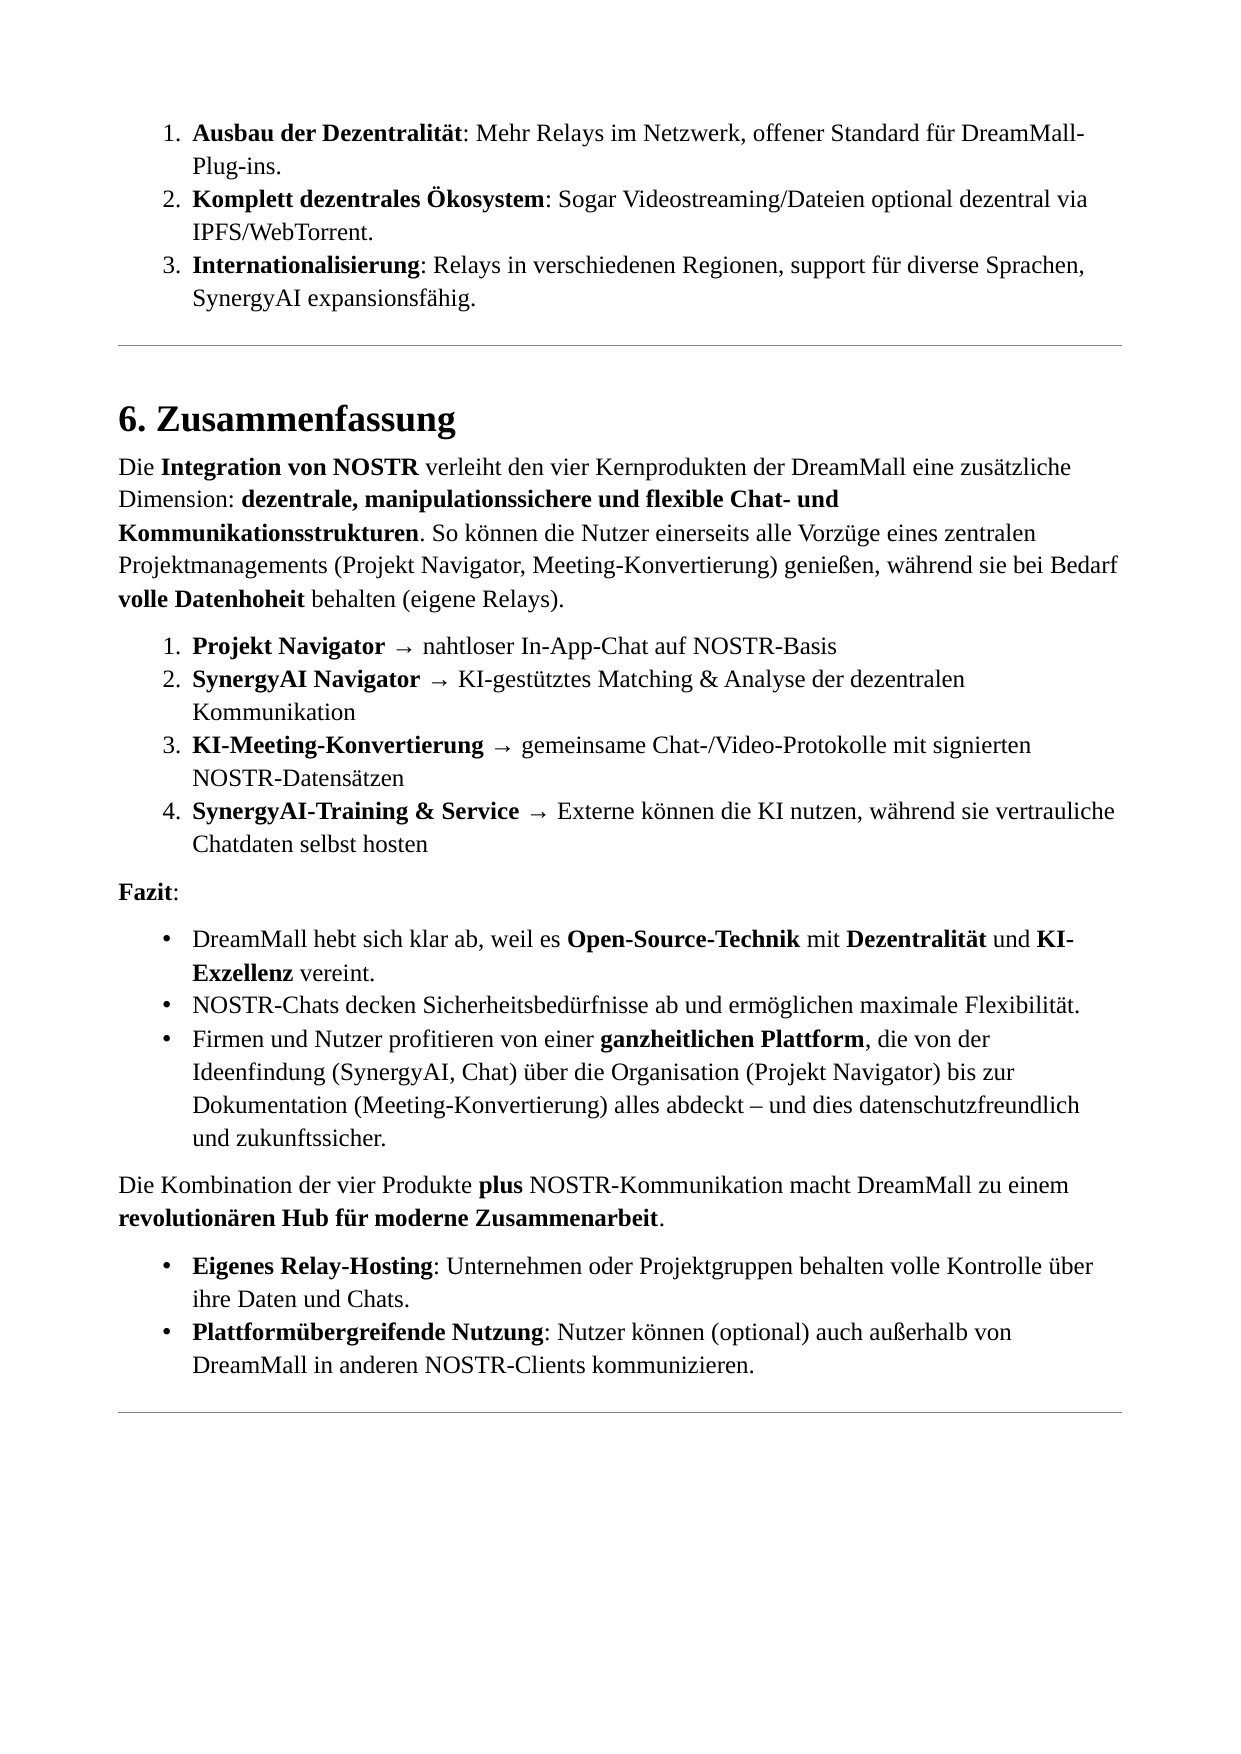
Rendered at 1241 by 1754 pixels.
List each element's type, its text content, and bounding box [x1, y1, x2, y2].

list Eigenes Relay-Hosting: Unternehmen oder Projektgruppen behalten volle Kontrolle über ihre Daten und Chats. [162, 1251, 1122, 1313]
list NOSTR-Chats decken Sicherheitsbedürfnisse ab und ermöglichen maximale Flexibilität. [162, 991, 1122, 1019]
list DreamMall hebt sich klar ab, weil es Open-Source-Technik mit Dezentralität und KI-Exzellenz vereint. [162, 924, 1122, 986]
text Die Integration von NOSTR verleiht den vier Kernprodukten der DreamMall eine zusätzliche Dimension: dezentrale, manipulationssichere und flexible Chat- und Kommunikationsstrukturen. So können die Nutzer einerseits alle Vorzüge eines zentralen Projektmanagements (Projekt Navigator, Meeting-Konvertierung) genießen, während sie bei Bedarf volle Datenhoheit behalten (eigene Relays). [118, 452, 1122, 612]
list Firmen und Nutzer profitieren von einer ganzheitlichen Plattform, die von der Ideenfindung (SynergyAI, Chat) über die Organisation (Projekt Navigator) bis zur Dokumentation (Meeting-Konvertierung) alles abdeckt – und dies datenschutzfreundlich und zukunftssicher. [162, 1024, 1122, 1151]
list Internationalisierung: Relays in verschiedenen Regionen, support für diverse Sprachen, SynergyAI expansionsfähig. [162, 250, 1122, 312]
list Plattformübergreifende Nutzung: Nutzer können (optional) auch außerhalb von DreamMall in anderen NOSTR-Clients kommunizieren. [162, 1317, 1122, 1379]
list Komplett dezentrales Ökosystem: Sogar Videostreaming/Dateien optional dezentral via IPFS/WebTorrent. [162, 184, 1122, 246]
subtitle 6. Zusammenfassung [118, 396, 1122, 439]
text Die Kombination der vier Produkte plus NOSTR-Kommunikation macht DreamMall zu einem revolutionären Hub für moderne Zusammenarbeit. [118, 1170, 1122, 1232]
list SynergyAI-Training & Service → Externe können die KI nutzen, während sie vertrauliche Chatdaten selbst hosten [162, 796, 1122, 858]
list KI-Meeting-Konvertierung → gemeinsame Chat-/Video-Protokolle mit signierten NOSTR-Datensätzen [162, 730, 1122, 792]
list SynergyAI Navigator → KI-gestütztes Matching & Analyse der dezentralen Kommunikation [162, 664, 1122, 726]
list Projekt Navigator → nahtloser In-App-Chat auf NOSTR-Basis [162, 631, 1122, 660]
list Ausbau der Dezentralität: Mehr Relays im Netzwerk, offener Standard für DreamMall-Plug-ins. [162, 118, 1122, 180]
text Fazit: [118, 877, 1122, 906]
